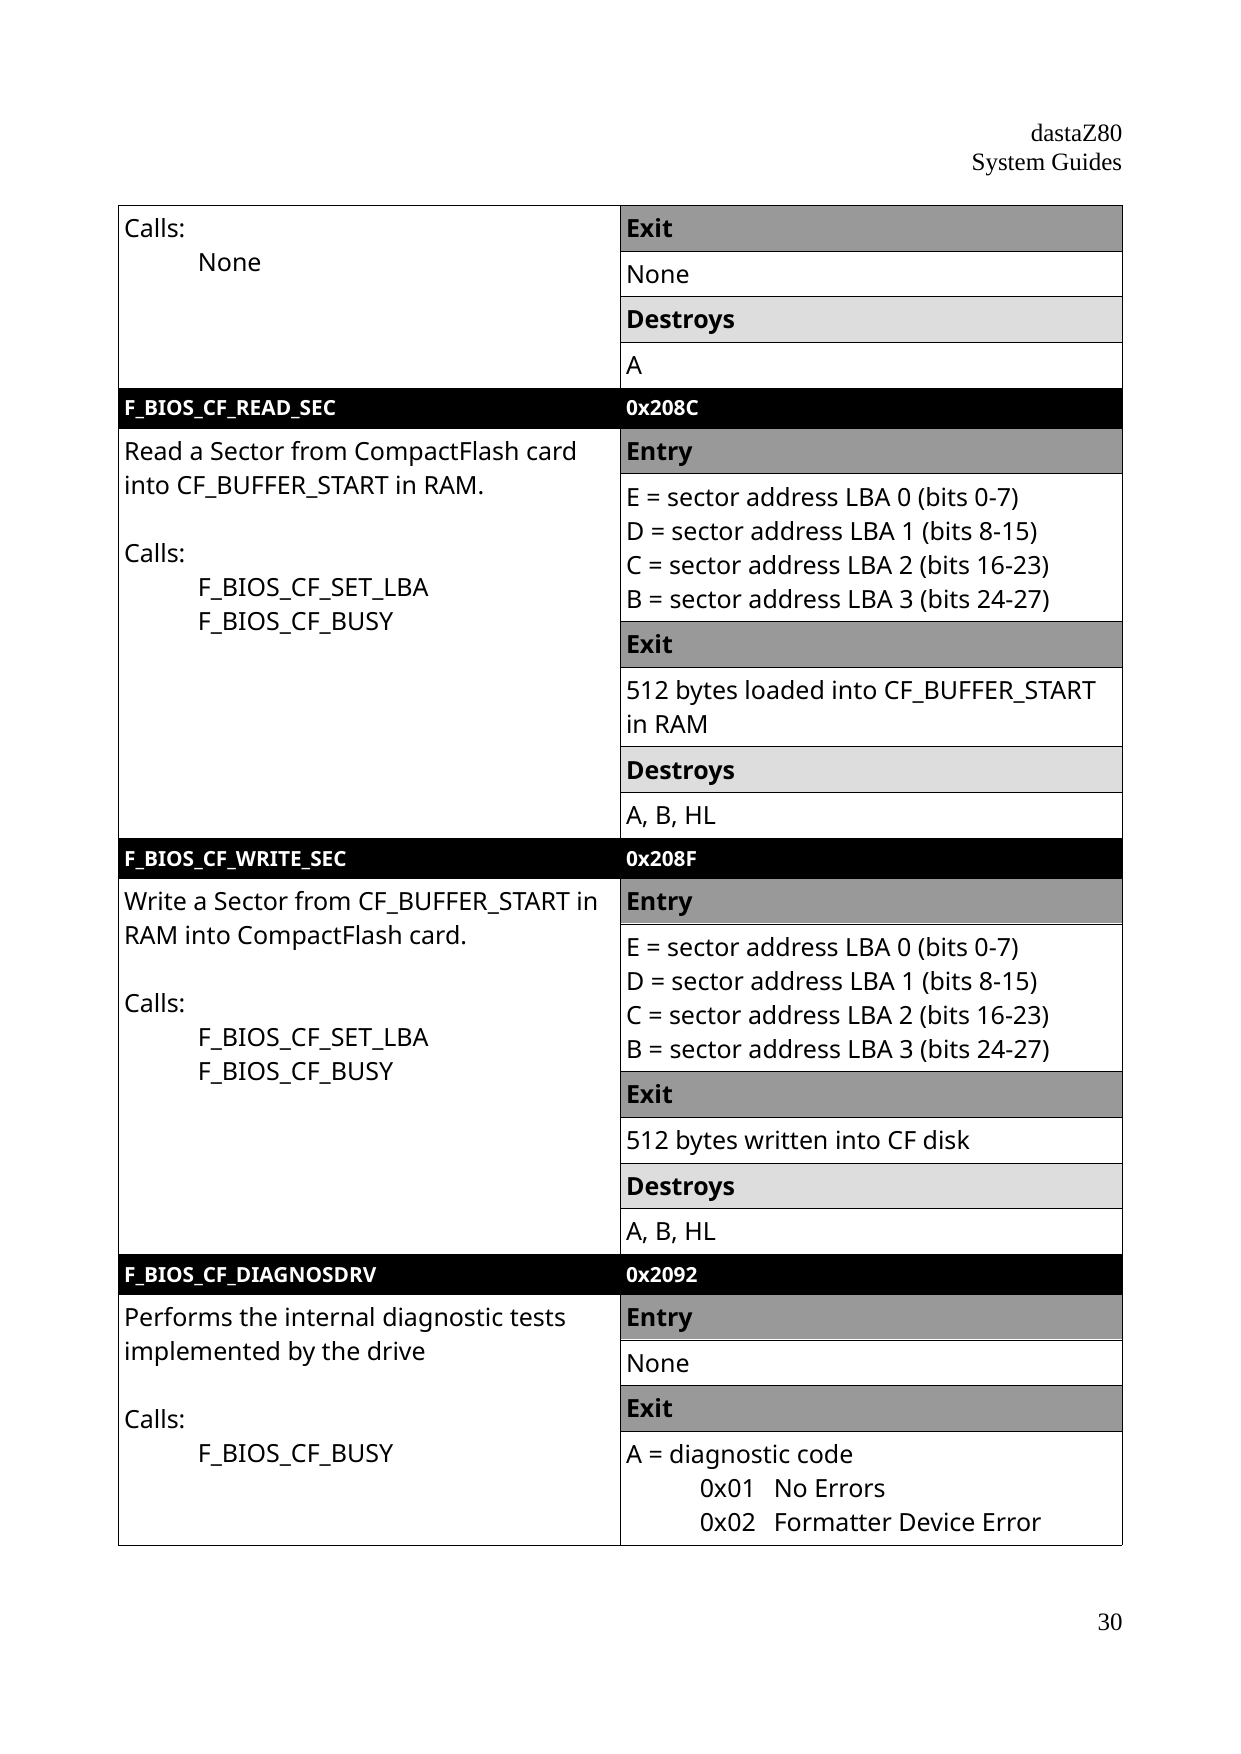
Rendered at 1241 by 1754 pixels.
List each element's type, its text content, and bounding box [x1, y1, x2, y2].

table_cell Destroys [621, 747, 1122, 792]
table_cell Entry [621, 879, 1122, 923]
table_cell Exit [621, 1072, 1122, 1117]
table_cell None [621, 1341, 1122, 1385]
table_header 0x2092 [621, 1255, 1122, 1294]
table_header F_BIOS_CF_WRITE_SEC [119, 839, 620, 878]
table_cell Exit [621, 622, 1122, 667]
table_cell A, B, HL [621, 1209, 1122, 1254]
table_cell Calls: None [119, 206, 620, 388]
table_cell Entry [621, 429, 1122, 473]
table_cell Destroys [621, 1164, 1122, 1208]
table_cell None [621, 252, 1122, 296]
table_header F_BIOS_CF_DIAGNOSDRV [119, 1255, 620, 1294]
table_header 0x208F [621, 839, 1122, 878]
table_cell 512 bytes written into CF disk [621, 1118, 1122, 1162]
table_cell A, B, HL [621, 793, 1122, 838]
table_cell Exit [621, 206, 1122, 251]
table_cell Write a Sector from CF_BUFFER_START in RAM into CompactFlash card. Calls: F_BIOS_CF_SET_LBA F_BIOS_CF_BUSY [119, 879, 620, 1254]
table_cell Read a Sector from CompactFlash card into CF_BUFFER_START in RAM. Calls: F_BIOS_CF_SET_LBA F_BIOS_CF_BUSY [119, 429, 620, 838]
table_header 0x208C [621, 389, 1122, 428]
table_cell E = sector address LBA 0 (bits 0-7) D = sector address LBA 1 (bits 8-15) C = sector address LBA 2 (bits 16-23) B = sector address LBA 3 (bits 24-27) [621, 474, 1122, 621]
table_cell Exit [621, 1386, 1122, 1431]
table_cell Entry [621, 1295, 1122, 1339]
table_cell 512 bytes loaded into CF_BUFFER_START in RAM [621, 668, 1122, 746]
table_cell Destroys [621, 297, 1122, 342]
table_cell E = sector address LBA 0 (bits 0-7) D = sector address LBA 1 (bits 8-15) C = sector address LBA 2 (bits 16-23) B = sector address LBA 3 (bits 24-27) [621, 925, 1122, 1071]
table_cell A [621, 343, 1122, 388]
table_cell A = diagnostic code 0x01 No Errors 0x02 Formatter Device Error [621, 1432, 1122, 1544]
table_cell Performs the internal diagnostic tests implemented by the drive Calls: F_BIOS_CF_BUSY [119, 1295, 620, 1544]
table_header F_BIOS_CF_READ_SEC [119, 389, 620, 428]
